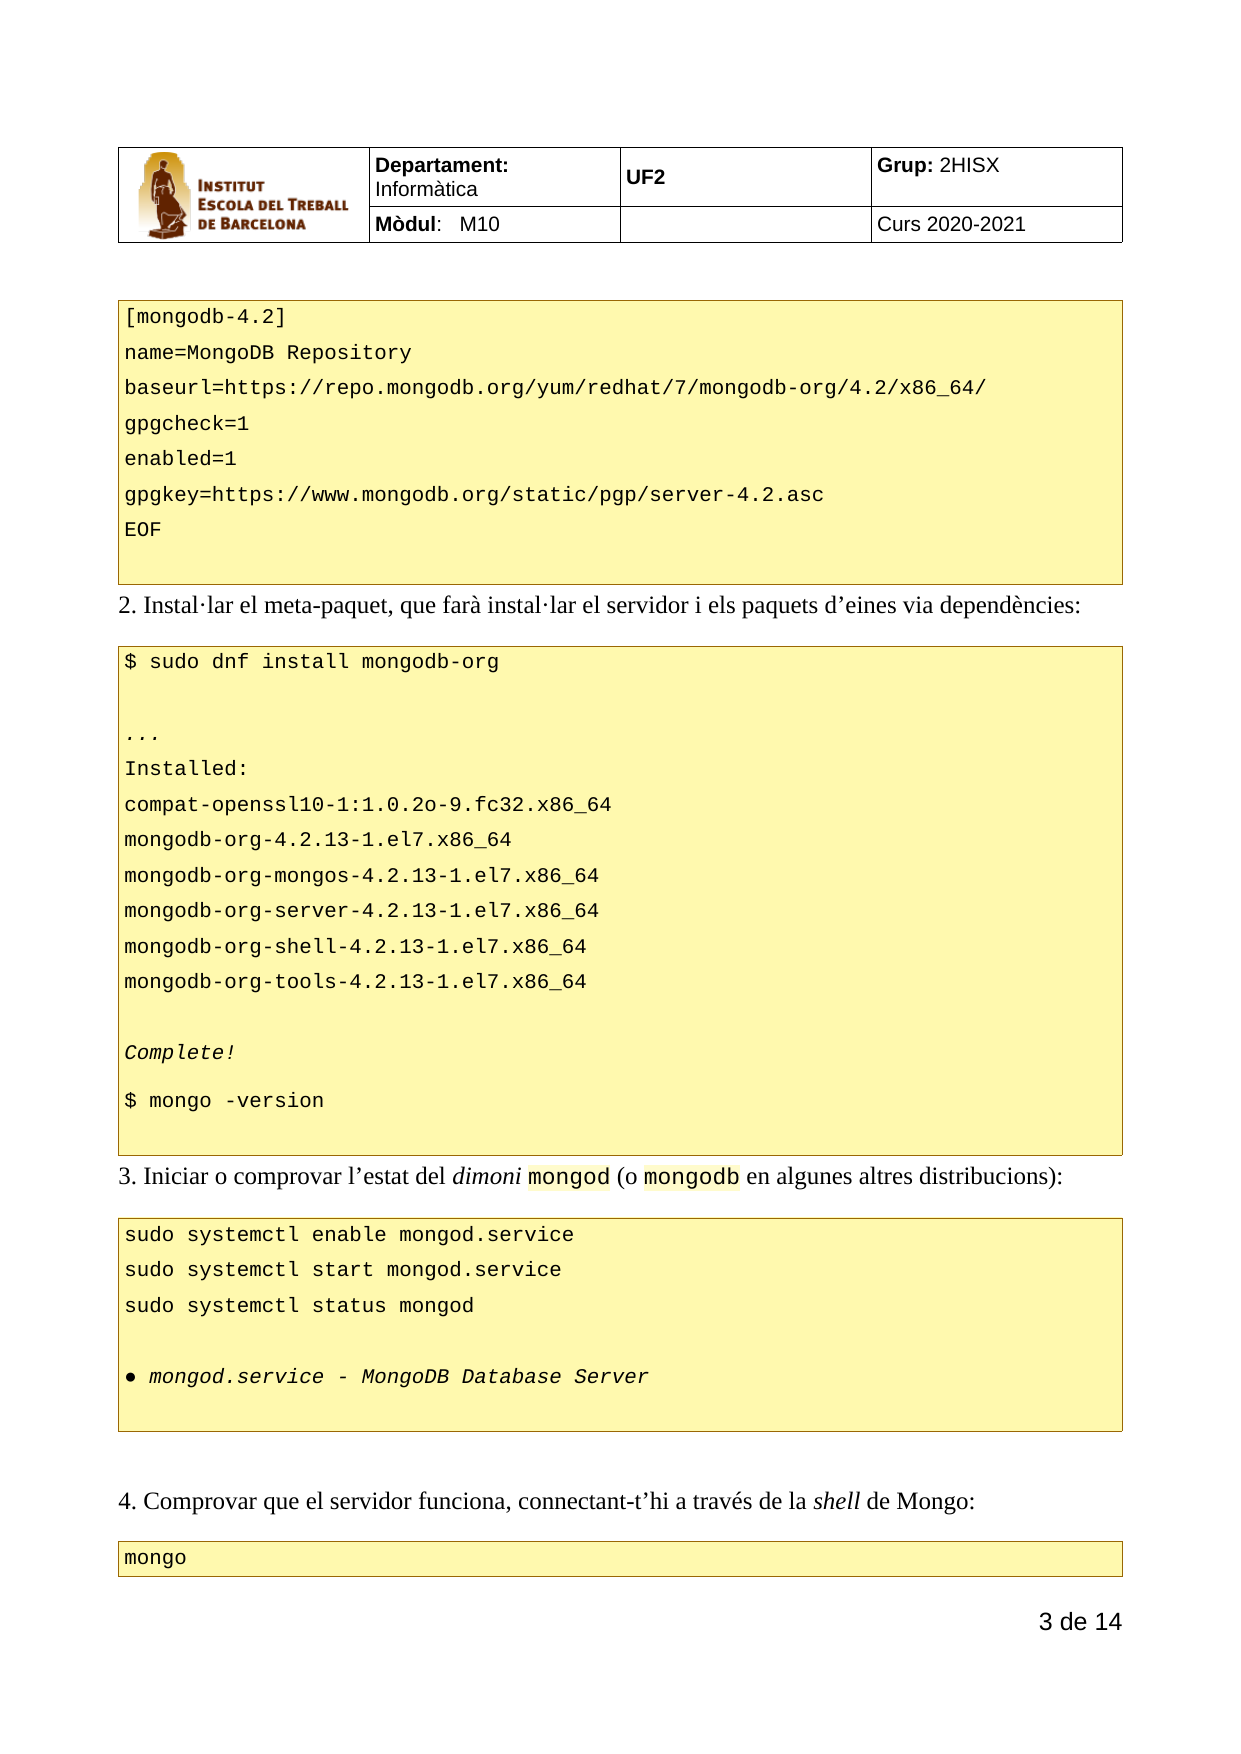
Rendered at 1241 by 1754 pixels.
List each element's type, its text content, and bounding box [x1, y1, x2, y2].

text gpgcheck=1 [119, 407, 1122, 436]
text mongodb-org-shell-4.2.13-1.el7.x86_64 [119, 930, 1122, 959]
text Installed: [119, 752, 1122, 782]
text gpgkey=https://www.mongodb.org/static/pgp/server-4.2.asc [119, 478, 1122, 507]
text name=MongoDB Repository [119, 336, 1122, 365]
text mongodb-org-tools-4.2.13-1.el7.x86_64 [119, 965, 1122, 995]
text sudo systemctl start mongod.service [119, 1253, 1122, 1283]
text compat-openssl10-1:1.0.2o-9.fc32.x86_64 [119, 788, 1122, 817]
text 2. Instal·lar el meta-paquet, que farà instal·lar el servidor i els paquets d’eines via dependències: [118, 591, 1122, 619]
text mongodb-org-mongos-4.2.13-1.el7.x86_64 [119, 859, 1122, 888]
text 4. Comprovar que el servidor funciona, connectant-t’hi a través de la shell de Mongo: [118, 1486, 1122, 1514]
text sudo systemctl status mongod [119, 1288, 1122, 1318]
text Complete! $ mongo -version [119, 1036, 1122, 1113]
text sudo systemctl enable mongod.service [119, 1219, 1122, 1247]
text enabled=1 [119, 442, 1122, 472]
text 3. Iniciar o comprovar l’estat del dimoni mongod (o mongodb en algunes altres distribucions): [118, 1161, 1122, 1191]
text ● mongod.service - MongoDB Database Server [119, 1359, 1122, 1389]
text mongodb-org-server-4.2.13-1.el7.x86_64 [119, 894, 1122, 924]
text ... [119, 717, 1122, 746]
picture [138, 152, 349, 240]
text [mongodb-4.2] [119, 301, 1122, 330]
text mongo [119, 1542, 1122, 1576]
text mongodb-org-4.2.13-1.el7.x86_64 [119, 823, 1122, 853]
text $ sudo dnf install mongodb-org [119, 647, 1122, 675]
text baseurl=https://repo.mongodb.org/yum/redhat/7/mongodb-org/4.2/x86_64/ [119, 371, 1122, 401]
text EOF [119, 513, 1122, 543]
